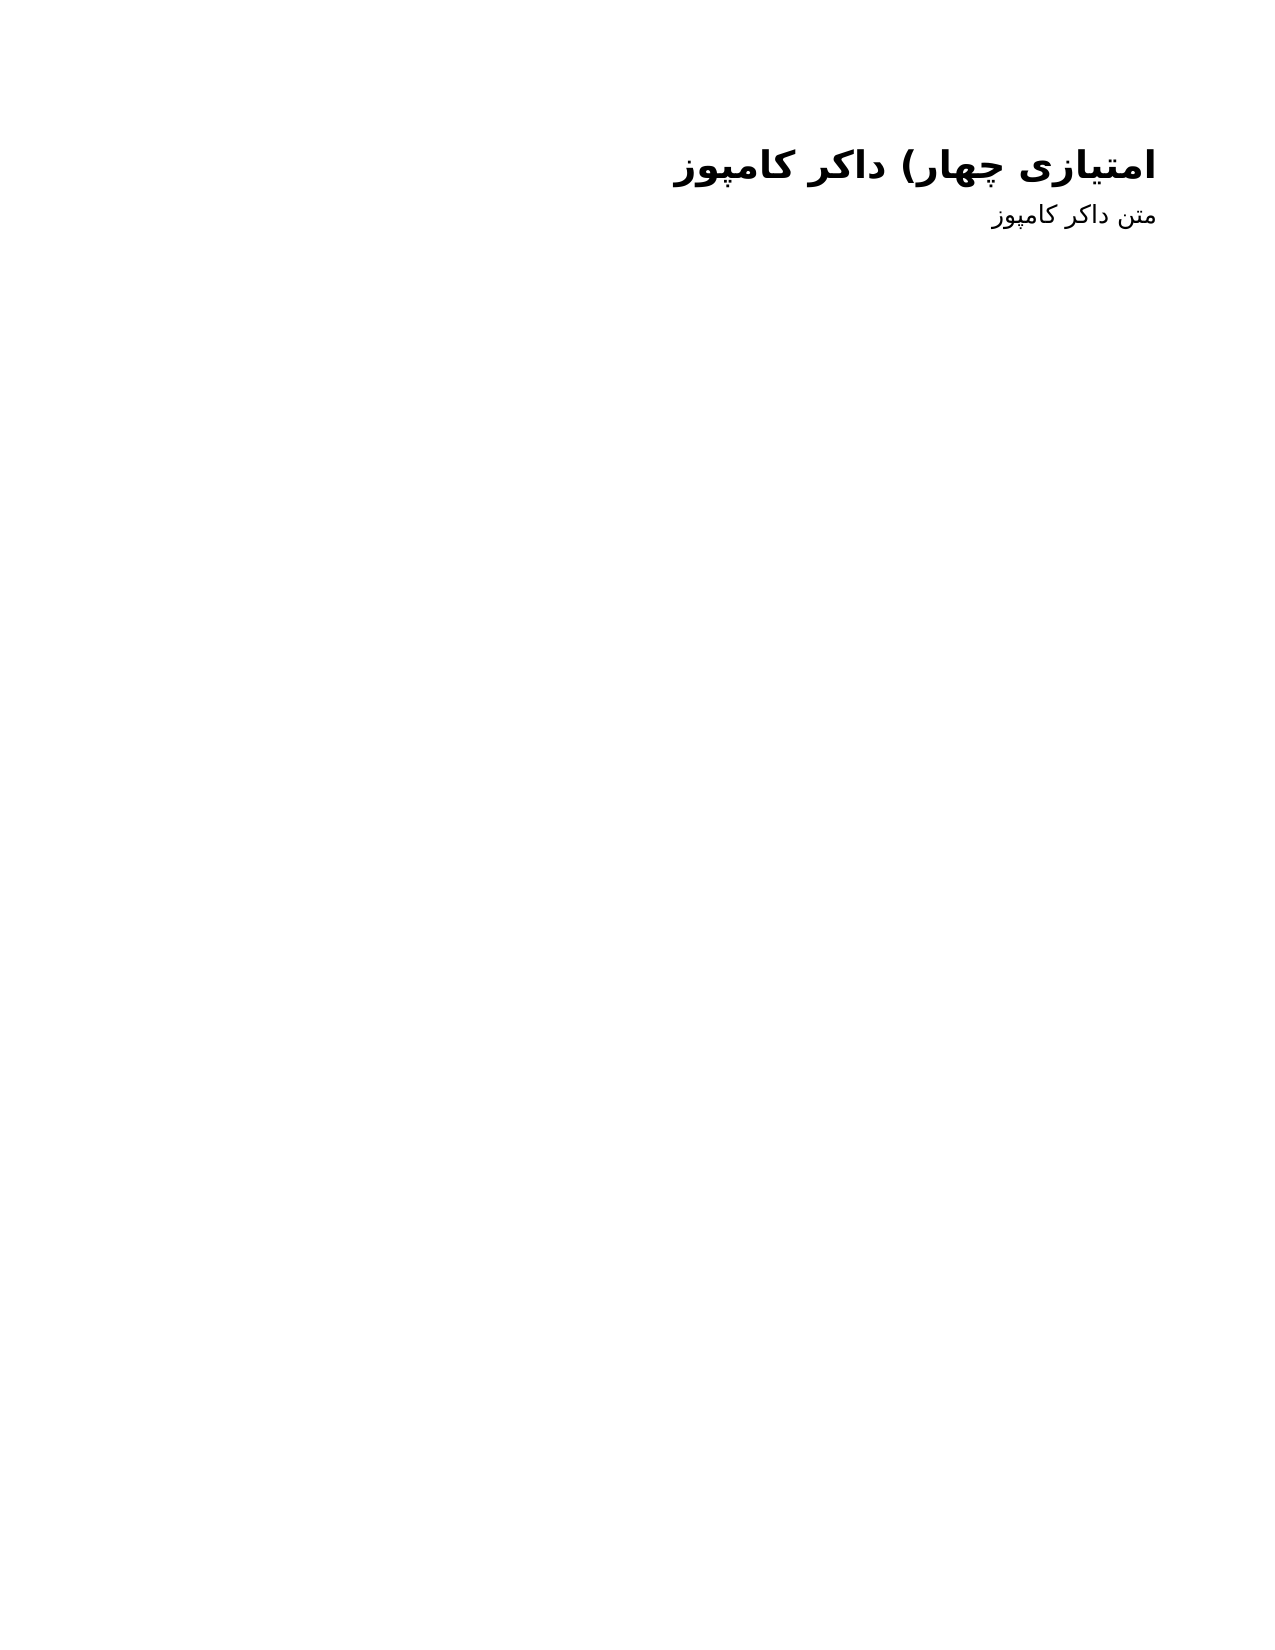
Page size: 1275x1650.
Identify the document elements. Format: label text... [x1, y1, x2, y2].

text متن داکر کامپوز [118, 200, 1157, 229]
subtitle امتیازی چهار) داکر کامپوز [118, 143, 1157, 187]
